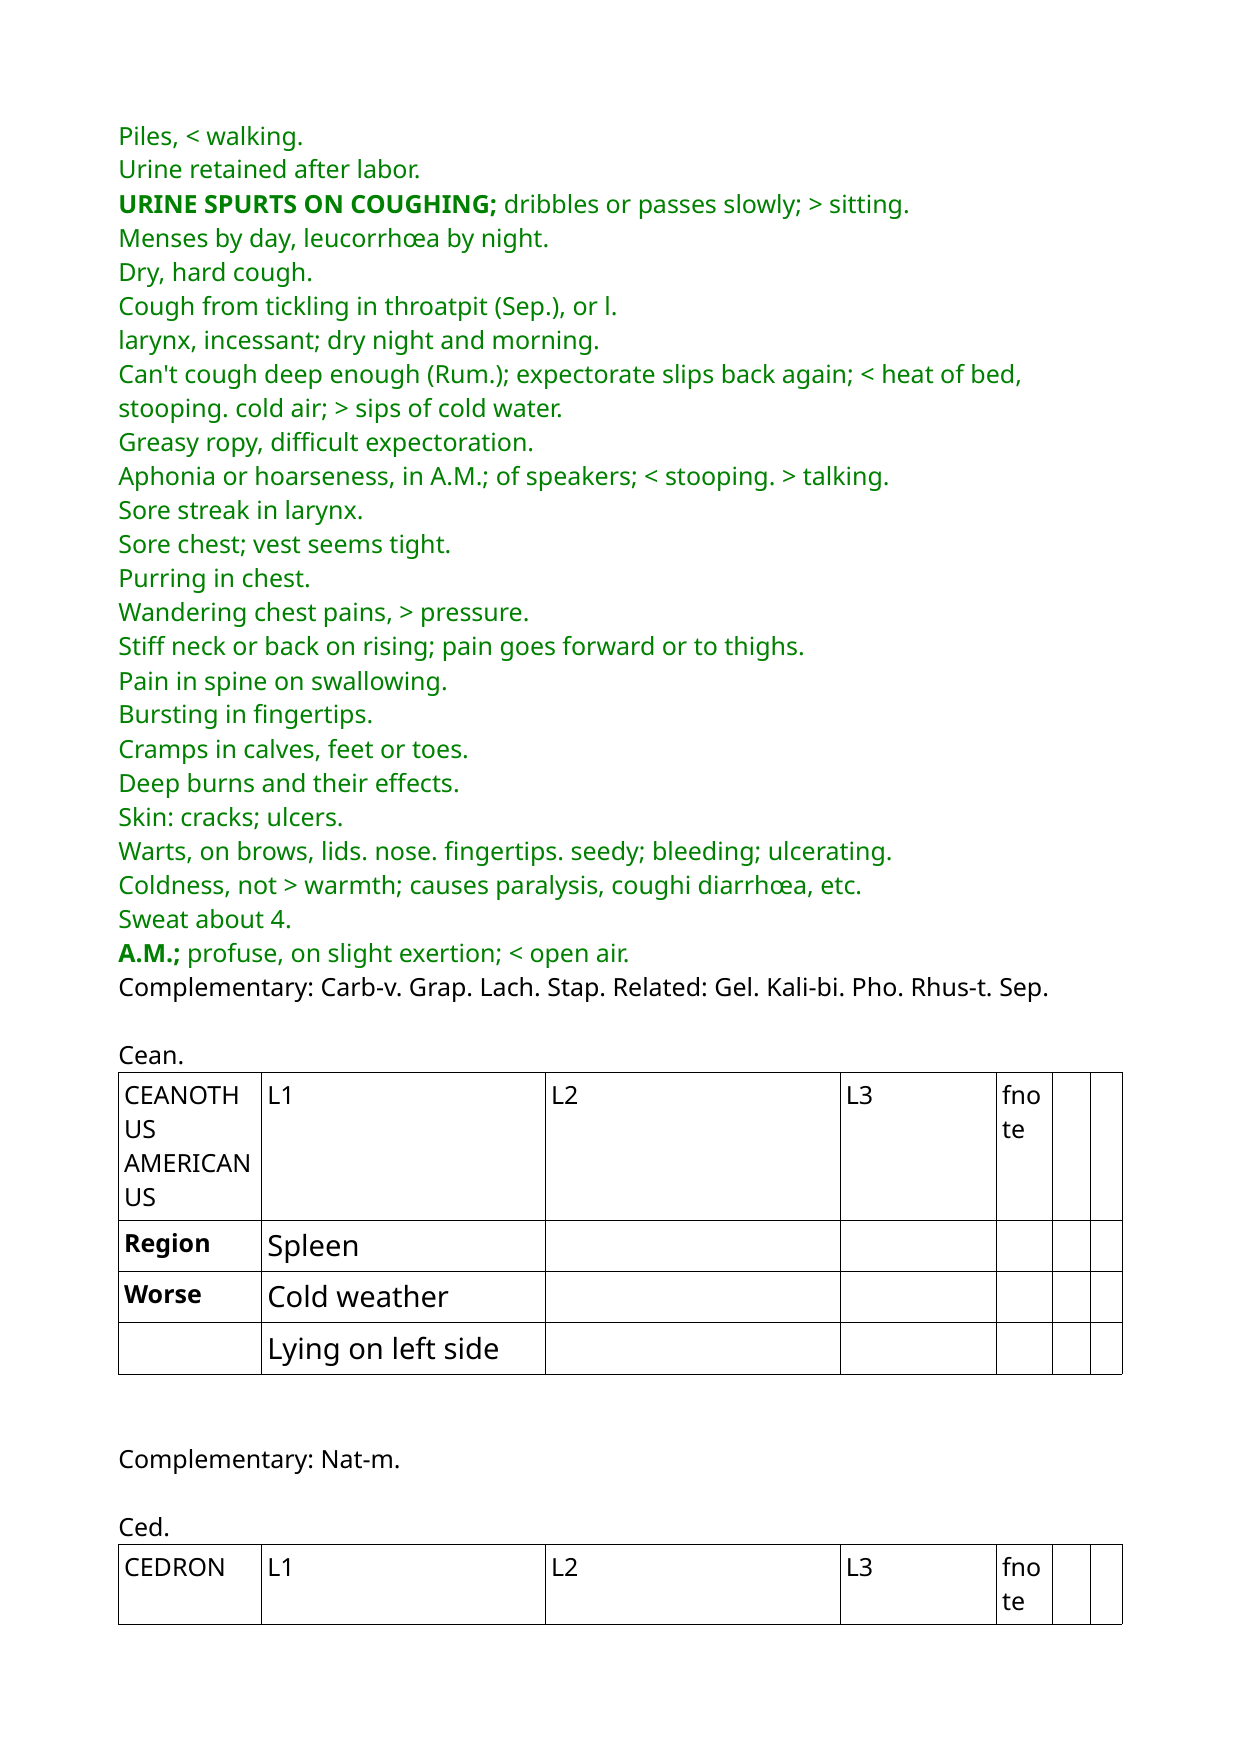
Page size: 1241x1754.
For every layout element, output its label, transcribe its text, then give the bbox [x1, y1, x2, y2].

table_header CEANOTHUS AMERICANUS [119, 1073, 261, 1220]
table_header CEDRON [119, 1545, 261, 1623]
table_header L3 [841, 1545, 996, 1623]
text Stiff neck or back on rising; pain goes forward or to thighs. [118, 629, 1122, 663]
table_header L3 [841, 1073, 996, 1220]
table_header [1053, 1545, 1090, 1623]
text Pain in spine on swallowing. [118, 663, 1122, 697]
text Warts, on brows, lids. nose. fingertips. seedy; bleeding; ulcerating. [118, 833, 1122, 867]
text Greasy ropy, difficult expectoration. [118, 425, 1122, 459]
table_cell [1053, 1221, 1090, 1271]
text Cough from tickling in throatpit (Sep.), or l. [118, 288, 1122, 322]
table_cell Region [119, 1221, 261, 1271]
table_cell [1053, 1272, 1090, 1322]
table_cell [841, 1323, 996, 1373]
text Menses by day, leucorrhœa by night. [118, 220, 1122, 254]
table_cell [546, 1221, 840, 1271]
text Can't cough deep enough (Rum.); expectorate slips back again; < heat of bed, stooping. cold air; > sips of cold water. [118, 357, 1122, 425]
text Piles, < walking. [118, 118, 1122, 152]
text Complementary: Carb-v. Grap. Lach. Stap. Related: Gel. Kali-bi. Pho. Rhus-t. Sep. [118, 970, 1122, 1004]
text Cean. [118, 1038, 1122, 1072]
table_header [1053, 1073, 1090, 1220]
table_cell [841, 1272, 996, 1322]
table_header L2 [546, 1545, 840, 1623]
table_header L1 [262, 1545, 545, 1623]
text Dry, hard cough. [118, 254, 1122, 288]
table_header fnote [997, 1073, 1052, 1220]
text Complementary: Nat-m. [118, 1442, 1122, 1476]
table_header [1091, 1073, 1122, 1220]
table_cell [997, 1272, 1052, 1322]
table_cell [1091, 1272, 1122, 1322]
table_header [1091, 1545, 1122, 1623]
table_cell [1091, 1221, 1122, 1271]
table_cell [546, 1272, 840, 1322]
table_cell [997, 1323, 1052, 1373]
text Purring in chest. [118, 561, 1122, 595]
text larynx, incessant; dry night and morning. [118, 322, 1122, 357]
table_cell Lying on left side [262, 1323, 545, 1373]
table_cell [1053, 1323, 1090, 1373]
text Sweat about 4. [118, 902, 1122, 936]
text A.M.; profuse, on slight exertion; < open air. [118, 936, 1122, 970]
table_cell Worse [119, 1272, 261, 1322]
table_cell [1091, 1323, 1122, 1373]
table_header L2 [546, 1073, 840, 1220]
text Ced. [118, 1510, 1122, 1544]
text URINE SPURTS ON COUGHING; dribbles or passes slowly; > sitting. [118, 186, 1122, 220]
text Skin: cracks; ulcers. [118, 799, 1122, 833]
text Coldness, not > warmth; causes paralysis, coughi diarrhœa, etc. [118, 867, 1122, 902]
table_header fnote [997, 1545, 1052, 1623]
table_cell [997, 1221, 1052, 1271]
text Cramps in calves, feet or toes. [118, 731, 1122, 765]
table_cell Cold weather [262, 1272, 545, 1322]
table_cell [841, 1221, 996, 1271]
text Sore streak in larynx. [118, 493, 1122, 527]
text Bursting in fingertips. [118, 697, 1122, 731]
text Aphonia or hoarseness, in A.M.; of speakers; < stooping. > talking. [118, 459, 1122, 493]
text Wandering chest pains, > pressure. [118, 595, 1122, 629]
text Urine retained after labor. [118, 152, 1122, 186]
text Deep burns and their effects. [118, 765, 1122, 799]
table_cell [546, 1323, 840, 1373]
text Sore chest; vest seems tight. [118, 527, 1122, 561]
table_cell Spleen [262, 1221, 545, 1271]
table_header L1 [262, 1073, 545, 1220]
table_cell [119, 1323, 261, 1373]
